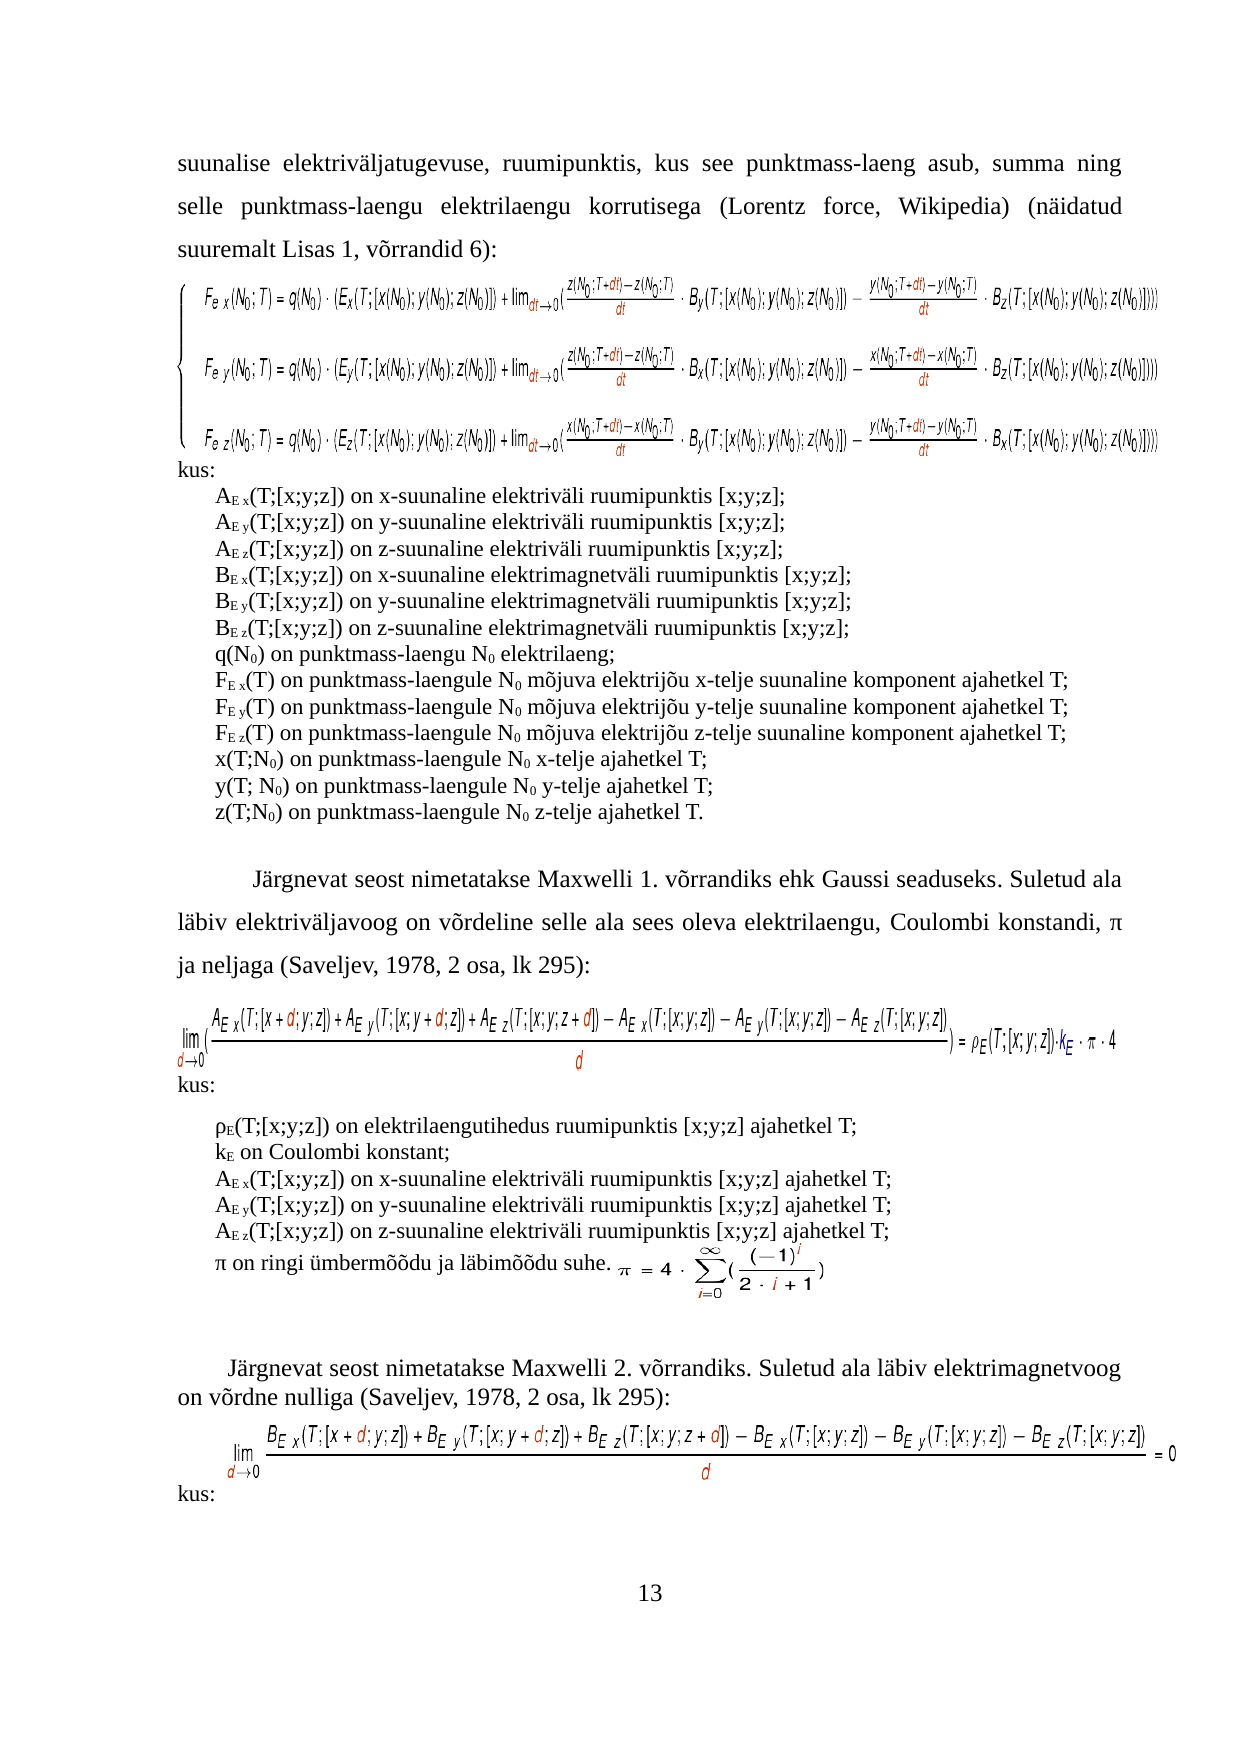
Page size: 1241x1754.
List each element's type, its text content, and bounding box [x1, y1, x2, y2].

text FE z(T) on punktmass-laengule N0 mõjuva elektrijõu z-telje suunaline komponent ajahetkel T; x(T;N0) on punktmass-laengule N0 x-telje ajahetkel T; y(T; N0) on punktmass-laengule N0 y-telje ajahetkel T; z(T;N0) on punktmass-laengule N0 z-telje ajahetkel T. [215, 719, 1122, 824]
text kus: [177, 1425, 1122, 1506]
text kus: [177, 456, 1122, 482]
picture [177, 277, 1158, 456]
text FE y(T) on punktmass-laengule N0 mõjuva elektrijõu y-telje suunaline komponent ajahetkel T; [215, 693, 1122, 719]
text Järgnevat seost nimetatakse Maxwelli 2. võrrandiks. Suletud ala läbiv elektrimagnetvoog on võrdne nulliga (Saveljev, 1978, 2 osa, lk 295): [177, 1353, 1122, 1411]
text AE x(T;[x;y;z]) on x-suunaline elektriväli ruumipunktis [x;y;z]; AE y(T;[x;y;z]) on y-suunaline elektriväli ruumipunktis [x;y;z]; AE z(T;[x;y;z]) on z-suunaline elektriväli ruumipunktis [x;y;z]; BE x(T;[x;y;z]) on x-suunaline elektrimagnetväli ruumipunktis [x;y;z]; BE y(T;[x;y;z]) on y-suunaline elektrimagnetväli ruumipunktis [x;y;z]; BE z(T;[x;y;z]) on z-suunaline elektrimagnetväli ruumipunktis [x;y;z]; [215, 482, 1122, 640]
text Järgnevat seost nimetatakse Maxwelli 1. võrrandiks ehk Gaussi seaduseks. Suletud ala läbiv elektriväljavoog on võrdeline selle ala sees oleva elektrilaengu, Coulombi konstandi, π ja neljaga (Saveljev, 1978, 2 osa, lk 295): [177, 864, 1122, 979]
text q(N0) on punktmass-laengu N0 elektrilaeng; FE x(T) on punktmass-laengule N0 mõjuva elektrijõu x-telje suunaline komponent ajahetkel T; [215, 640, 1122, 693]
picture [617, 1243, 824, 1298]
text kus: [177, 1071, 1122, 1097]
text suunalise elektriväljatugevuse, ruumipunktis, kus see punktmass-laeng asub, summa ning selle punktmass-laengu elektrilaengu korrutisega (Lorentz force, Wikipedia) (näidatud suuremalt Lisas 1, võrrandid 6): [177, 148, 1122, 263]
picture [227, 1425, 1176, 1480]
picture [177, 1008, 1153, 1071]
text ρE(T;[x;y;z]) on elektrilaengutihedus ruumipunktis [x;y;z] ajahetkel T; kE on Coulombi konstant; AE x(T;[x;y;z]) on x-suunaline elektriväli ruumipunktis [x;y;z] ajahetkel T; AE y(T;[x;y;z]) on y-suunaline elektriväli ruumipunktis [x;y;z] ajahetkel T; AE z(T;[x;y;z]) on z-suunaline elektriväli ruumipunktis [x;y;z] ajahetkel T; π on ringi ümbermõõdu ja läbimõõdu suhe. [215, 1112, 1122, 1297]
